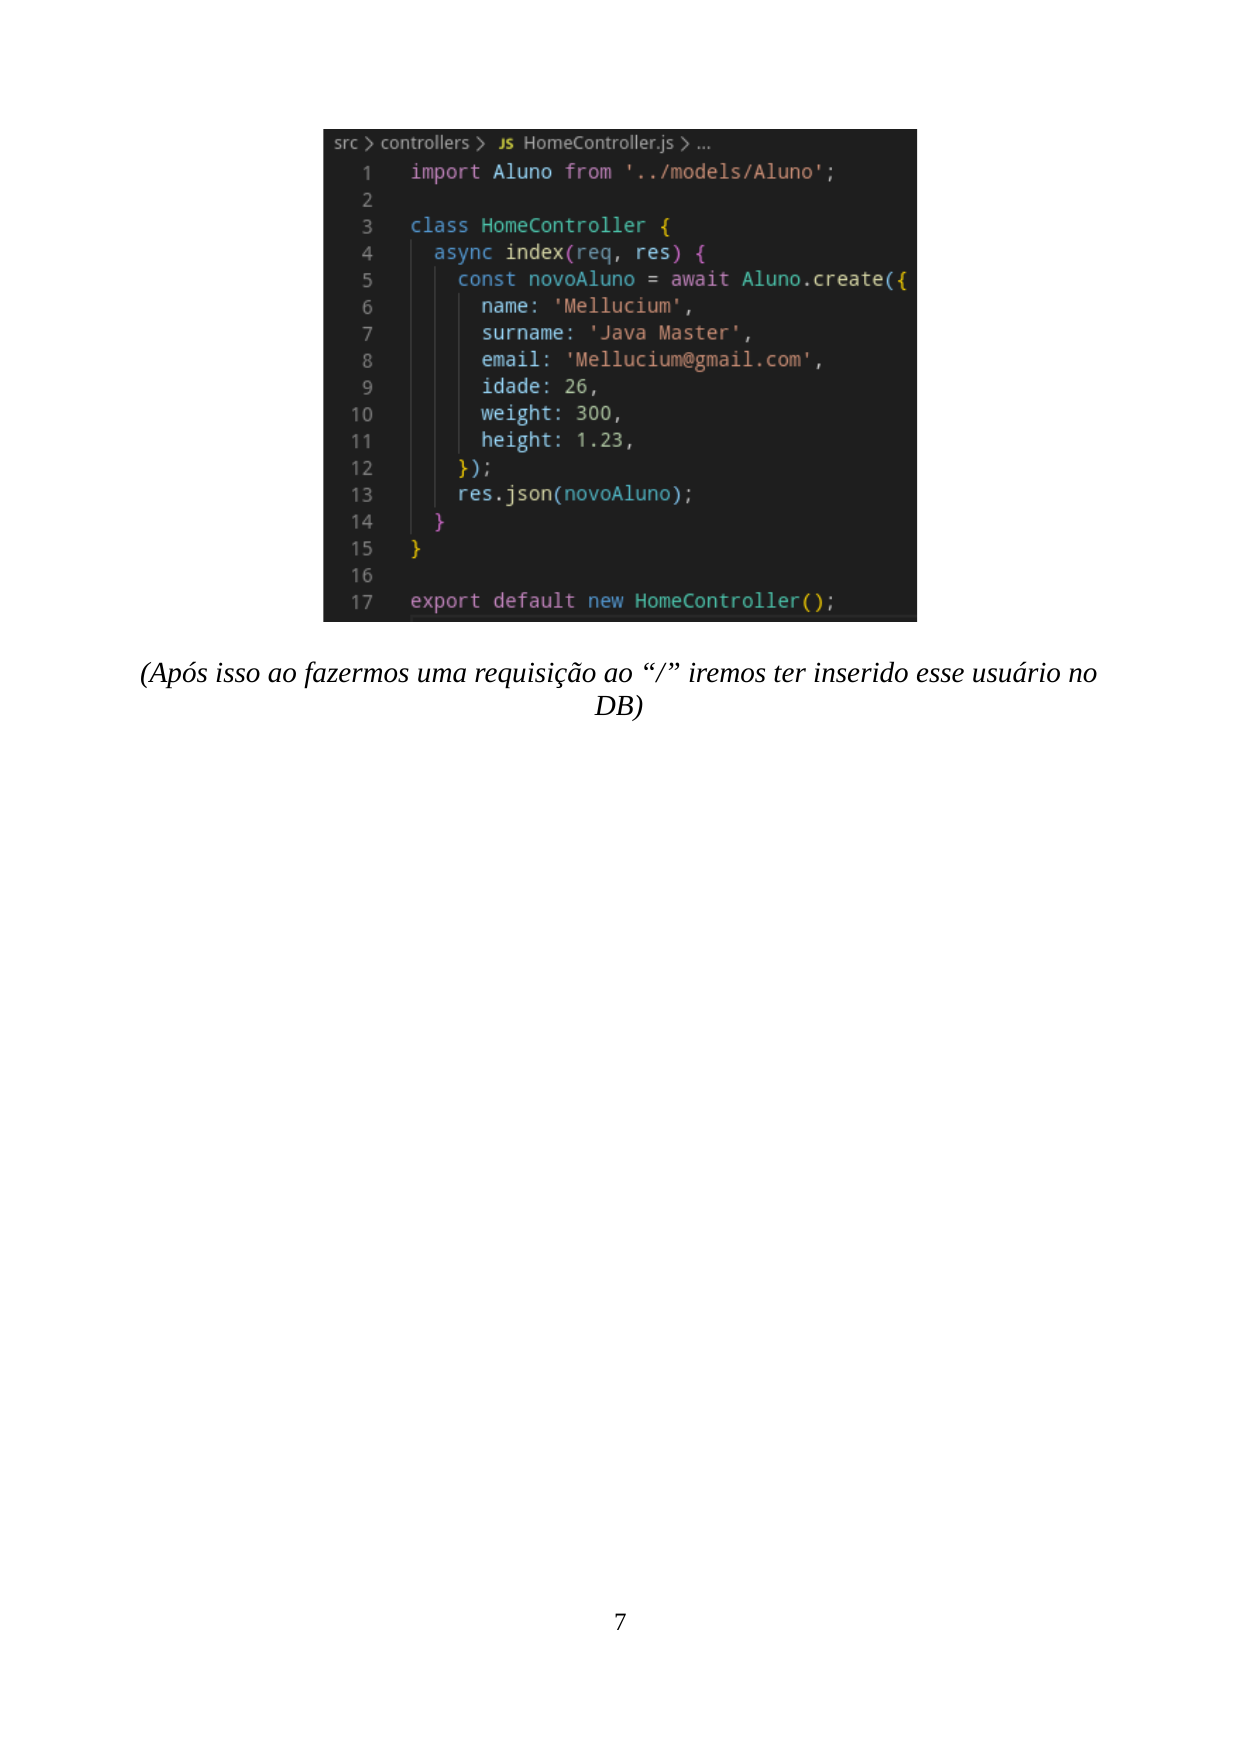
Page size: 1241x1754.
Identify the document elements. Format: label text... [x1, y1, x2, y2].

text (Após isso ao fazermos uma requisição ao “/” iremos ter inserido esse usuário no DB) [118, 655, 1122, 722]
picture [323, 129, 918, 622]
